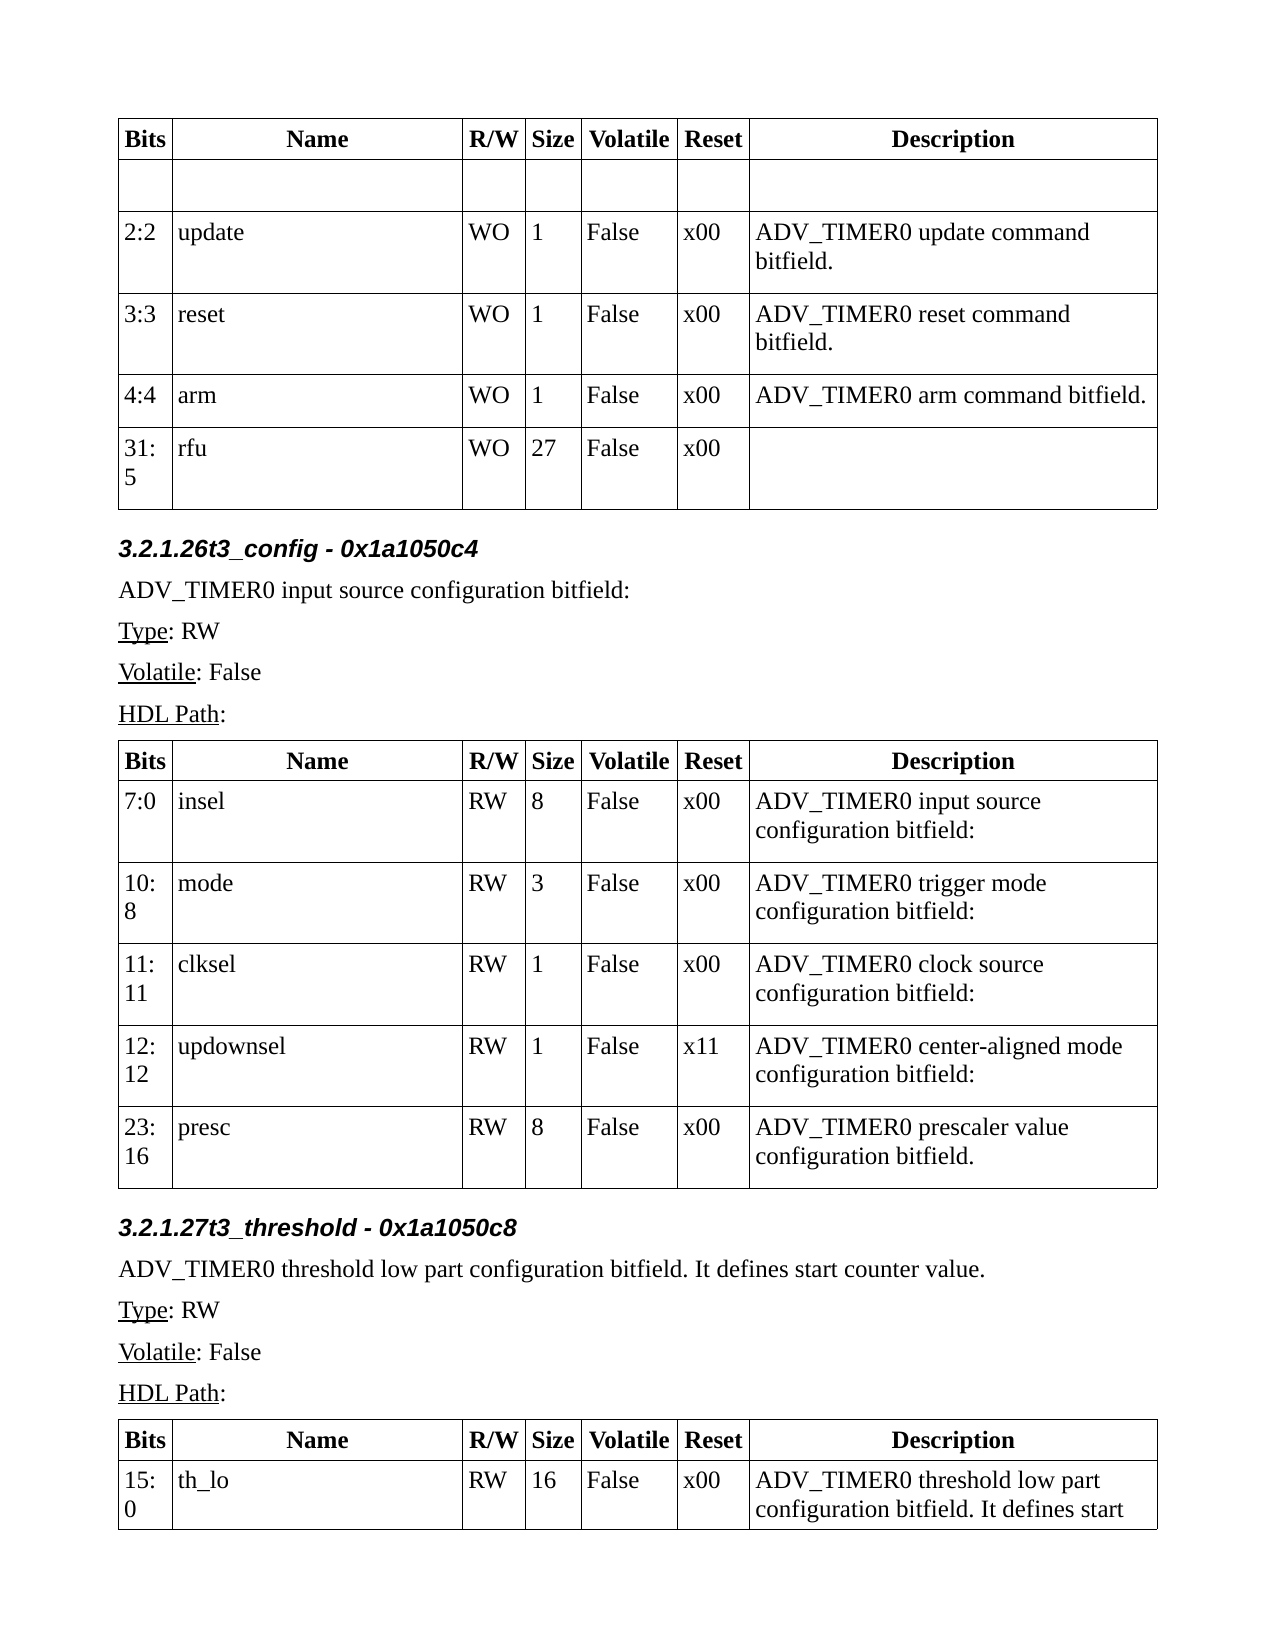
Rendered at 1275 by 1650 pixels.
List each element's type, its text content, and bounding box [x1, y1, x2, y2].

table_cell False [582, 375, 677, 427]
table_cell ADV_TIMER0 trigger mode configuration bitfield: [750, 863, 1157, 943]
table_cell ADV_TIMER0 reset command bitfield. [750, 294, 1157, 374]
text HDL Path: [118, 1378, 1157, 1407]
table_cell [526, 160, 581, 211]
table_header R/W [463, 741, 525, 780]
table_cell [463, 160, 525, 211]
table_cell insel [173, 781, 462, 862]
table_cell x00 [678, 944, 749, 1025]
table_cell clksel [173, 944, 462, 1025]
table_header Name [173, 1420, 462, 1459]
table_cell updownsel [173, 1026, 462, 1106]
table_cell 27 [526, 428, 581, 509]
table_cell RW [463, 863, 525, 943]
table_cell x00 [678, 863, 749, 943]
table_cell ADV_TIMER0 arm command bitfield. [750, 375, 1157, 427]
table_cell 1 [526, 212, 581, 293]
table_cell WO [463, 428, 525, 509]
table_header Reset [678, 119, 749, 158]
table_header Name [173, 119, 462, 158]
text ADV_TIMER0 input source configuration bitfield: [118, 575, 1157, 604]
table_cell x00 [678, 1461, 749, 1528]
table_header Bits [119, 119, 172, 158]
text Volatile: False [118, 1337, 1157, 1365]
text Type: RW [118, 1295, 1157, 1324]
table_cell ADV_TIMER0 clock source configuration bitfield: [750, 944, 1157, 1025]
table_cell x00 [678, 781, 749, 862]
table_cell x00 [678, 294, 749, 374]
table_cell 8 [526, 1107, 581, 1188]
table_header Size [526, 741, 581, 780]
text Volatile: False [118, 657, 1157, 686]
table_cell False [582, 294, 677, 374]
table_cell ADV_TIMER0 threshold low part configuration bitfield. It defines start [750, 1461, 1157, 1528]
table_header Description [750, 741, 1157, 780]
table_cell RW [463, 944, 525, 1025]
table_cell ADV_TIMER0 center-aligned mode configuration bitfield: [750, 1026, 1157, 1106]
table_cell 4:4 [119, 375, 172, 427]
table_header R/W [463, 1420, 525, 1459]
table_cell [173, 160, 462, 211]
table_cell [750, 160, 1157, 211]
table_cell presc [173, 1107, 462, 1188]
table_cell ADV_TIMER0 prescaler value configuration bitfield. [750, 1107, 1157, 1188]
table_cell 7:0 [119, 781, 172, 862]
subtitle t3_threshold - 0x1a1050c8 [118, 1213, 1157, 1242]
table_cell mode [173, 863, 462, 943]
table_cell 3 [526, 863, 581, 943]
table_cell False [582, 1461, 677, 1528]
table_cell False [582, 1107, 677, 1188]
table_cell 15:0 [119, 1461, 172, 1528]
table_cell 23:16 [119, 1107, 172, 1188]
subtitle t3_config - 0x1a1050c4 [118, 534, 1157, 562]
table_header Volatile [582, 1420, 677, 1459]
table_header Reset [678, 741, 749, 780]
table_cell ADV_TIMER0 update command bitfield. [750, 212, 1157, 293]
table_header Reset [678, 1420, 749, 1459]
table_cell False [582, 1026, 677, 1106]
table_cell arm [173, 375, 462, 427]
table_cell RW [463, 1026, 525, 1106]
table_cell RW [463, 1107, 525, 1188]
table_cell rfu [173, 428, 462, 509]
table_cell False [582, 944, 677, 1025]
table_header Size [526, 1420, 581, 1459]
table_cell 11:11 [119, 944, 172, 1025]
table_cell WO [463, 294, 525, 374]
table_cell False [582, 428, 677, 509]
table_cell WO [463, 212, 525, 293]
table_cell RW [463, 1461, 525, 1528]
table_cell x00 [678, 212, 749, 293]
table_cell 1 [526, 375, 581, 427]
table_cell 3:3 [119, 294, 172, 374]
table_cell [582, 160, 677, 211]
table_cell [750, 428, 1157, 509]
table_cell [119, 160, 172, 211]
table_cell False [582, 212, 677, 293]
table_cell 12:12 [119, 1026, 172, 1106]
table_header Volatile [582, 741, 677, 780]
table_cell update [173, 212, 462, 293]
table_cell 1 [526, 944, 581, 1025]
table_cell WO [463, 375, 525, 427]
table_cell 16 [526, 1461, 581, 1528]
table_cell 8 [526, 781, 581, 862]
table_cell 31:5 [119, 428, 172, 509]
table_header Size [526, 119, 581, 158]
table_header Volatile [582, 119, 677, 158]
table_cell x00 [678, 1107, 749, 1188]
table_cell 10:8 [119, 863, 172, 943]
table_cell 1 [526, 1026, 581, 1106]
table_cell False [582, 781, 677, 862]
text ADV_TIMER0 threshold low part configuration bitfield. It defines start counter value. [118, 1254, 1157, 1283]
table_header Description [750, 1420, 1157, 1459]
table_cell x00 [678, 375, 749, 427]
text Type: RW [118, 616, 1157, 645]
table_header Bits [119, 1420, 172, 1459]
table_header Description [750, 119, 1157, 158]
table_header Name [173, 741, 462, 780]
table_cell RW [463, 781, 525, 862]
text HDL Path: [118, 699, 1157, 727]
table_cell th_lo [173, 1461, 462, 1528]
table_header Bits [119, 741, 172, 780]
table_cell 2:2 [119, 212, 172, 293]
table_cell [678, 160, 749, 211]
table_cell x00 [678, 428, 749, 509]
table_cell False [582, 863, 677, 943]
table_cell x11 [678, 1026, 749, 1106]
table_header R/W [463, 119, 525, 158]
table_cell 1 [526, 294, 581, 374]
table_cell reset [173, 294, 462, 374]
table_cell ADV_TIMER0 input source configuration bitfield: [750, 781, 1157, 862]
